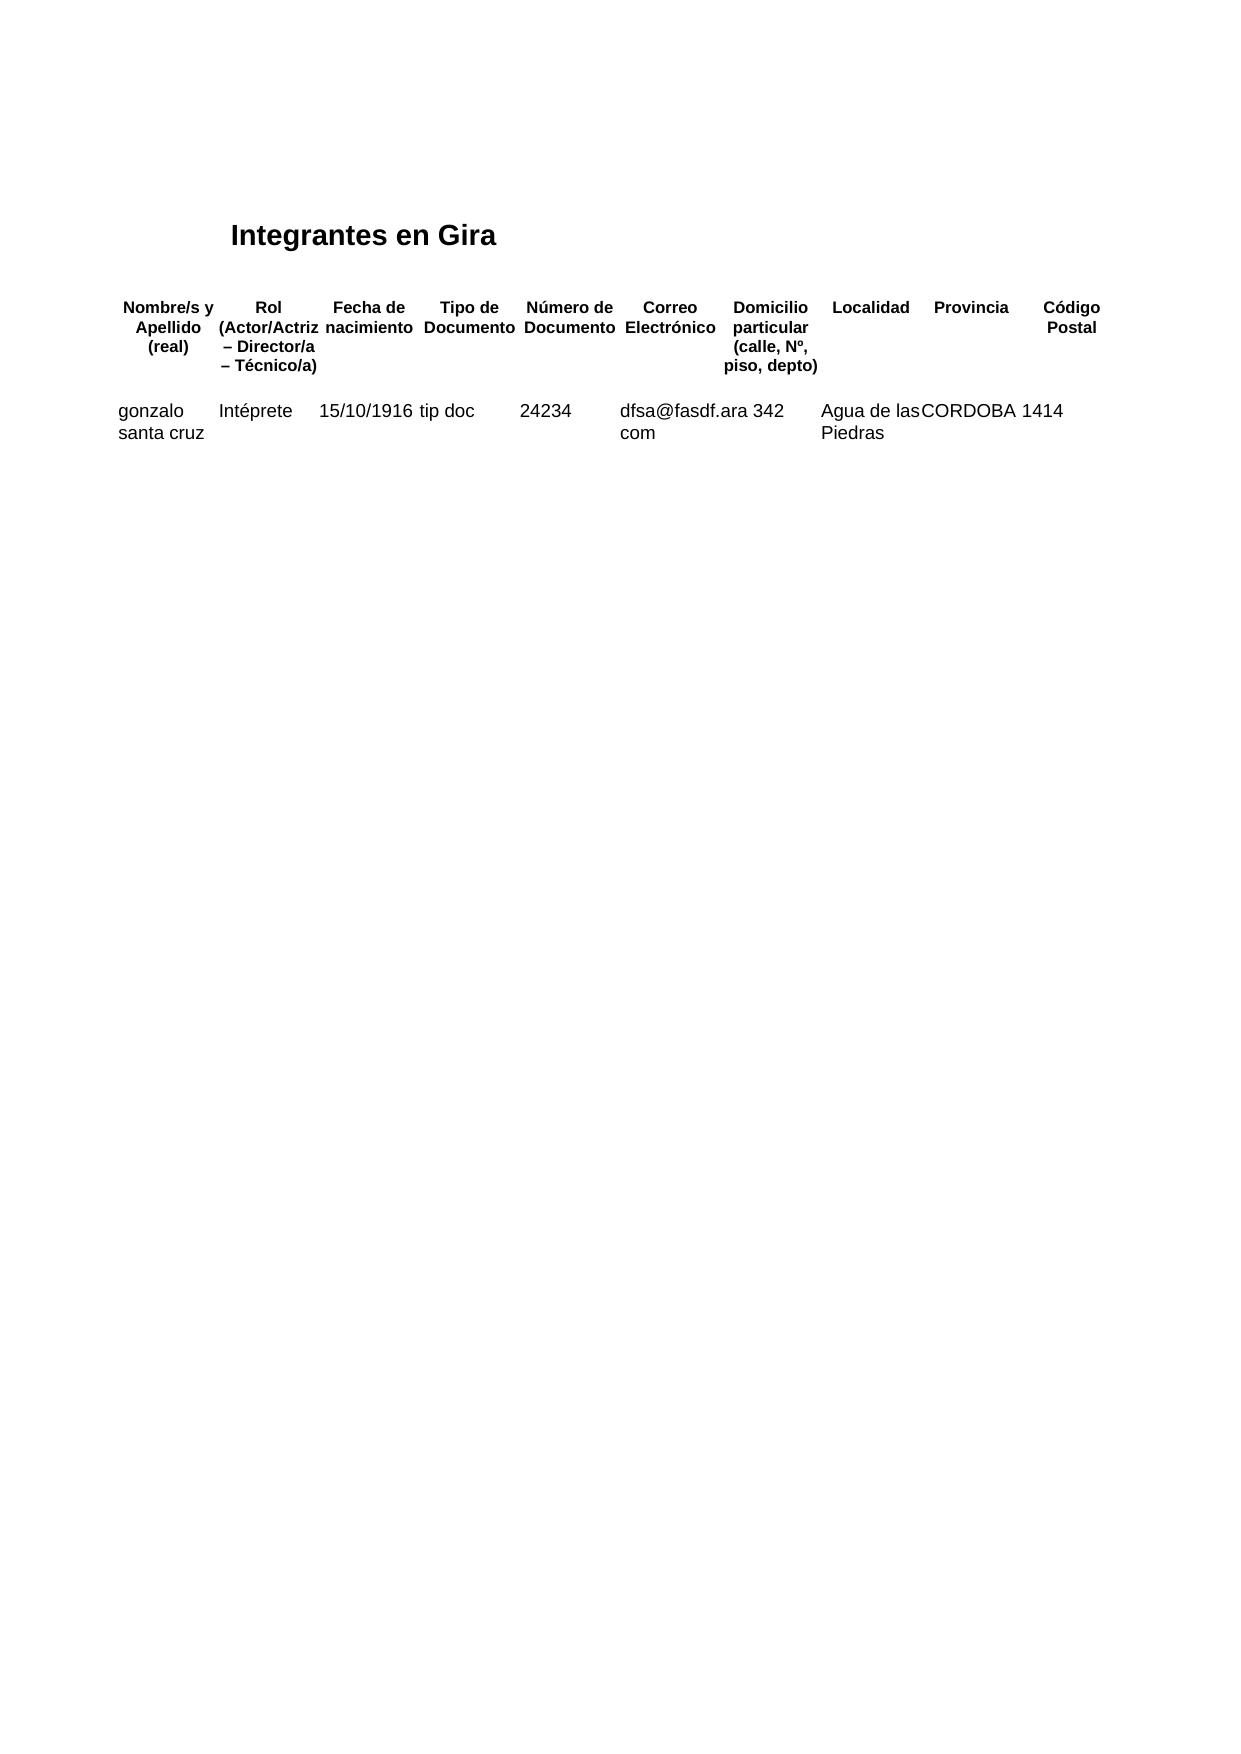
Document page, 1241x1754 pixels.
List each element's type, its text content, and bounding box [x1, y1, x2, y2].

table_header Número de Documento [520, 273, 620, 375]
table_cell 15/10/1916 [319, 375, 419, 443]
table_cell Intéprete [219, 375, 319, 443]
table_cell dfsa@fasdf.com [620, 375, 720, 443]
table_cell tip doc [419, 375, 519, 443]
text Integrantes en Gira [231, 218, 1122, 252]
table_header Rol (Actor/Actriz – Director/a – Técnico/a) [219, 273, 319, 375]
table_cell 24234 [520, 375, 620, 443]
table_header Nombre/s y Apellido (real) [118, 273, 218, 375]
table_header Localidad [821, 273, 921, 375]
table_header Correo Electrónico [620, 273, 720, 375]
table_cell gonzalo santa cruz [118, 375, 218, 443]
table_header Tipo de Documento [419, 273, 519, 375]
table_header Fecha de nacimiento [319, 273, 419, 375]
table_cell 1414 [1022, 375, 1122, 443]
table_cell Agua de las Piedras [821, 375, 921, 443]
table_header Provincia [921, 273, 1022, 375]
table_header Domicilio particular (calle, Nº, piso, depto) [720, 273, 821, 375]
table_header Código Postal [1022, 273, 1122, 375]
table_cell CORDOBA [921, 375, 1022, 443]
table_cell ara 342 [720, 375, 821, 443]
